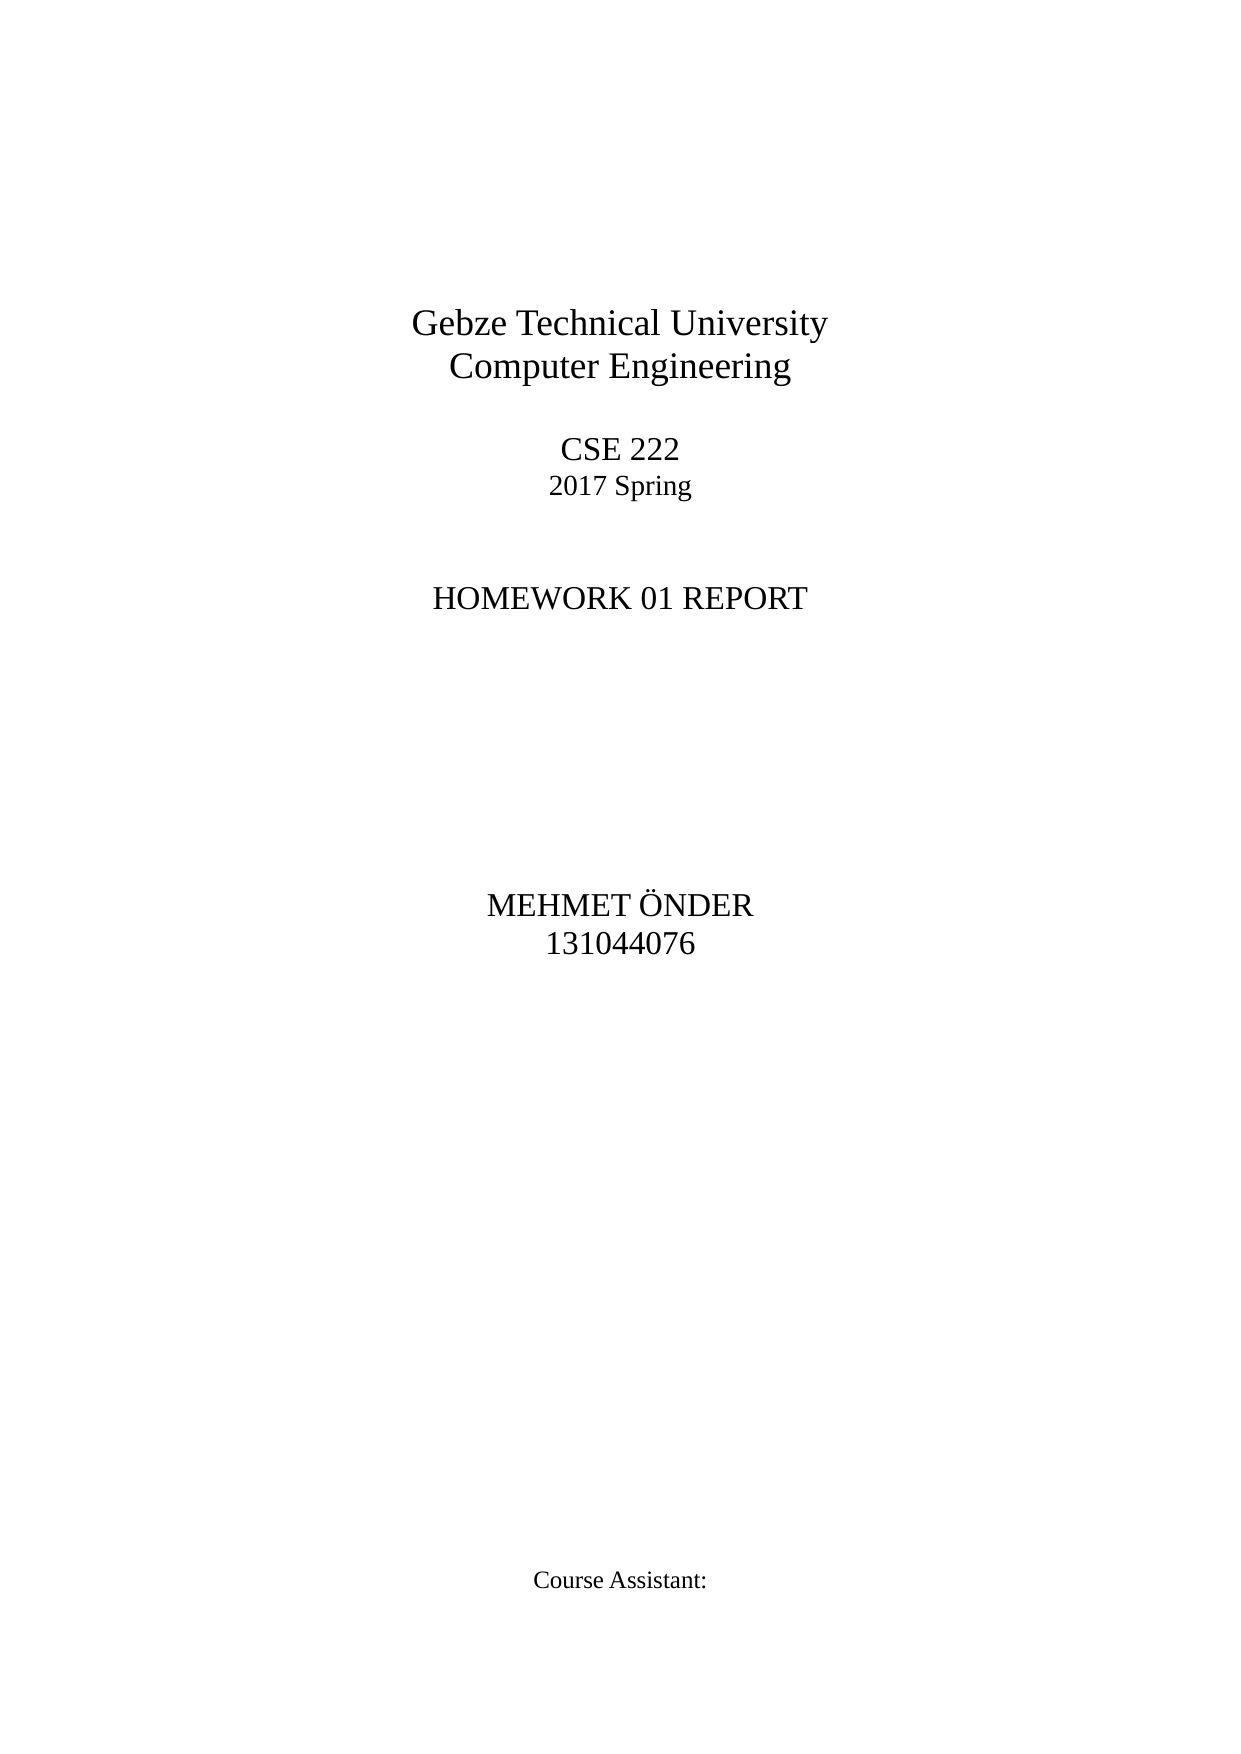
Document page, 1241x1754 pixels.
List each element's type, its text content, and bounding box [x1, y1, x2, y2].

text CSE 222 [118, 429, 1122, 468]
text 131044076 [118, 923, 1122, 961]
text 2017 Spring [118, 468, 1122, 501]
text Computer Engineering [118, 343, 1122, 386]
text MEHMET ÖNDER [118, 885, 1122, 923]
text HOMEWORK 01 REPORT [118, 578, 1122, 616]
text Gebze Technical University [118, 300, 1122, 343]
text Course Assistant: [118, 1565, 1122, 1594]
